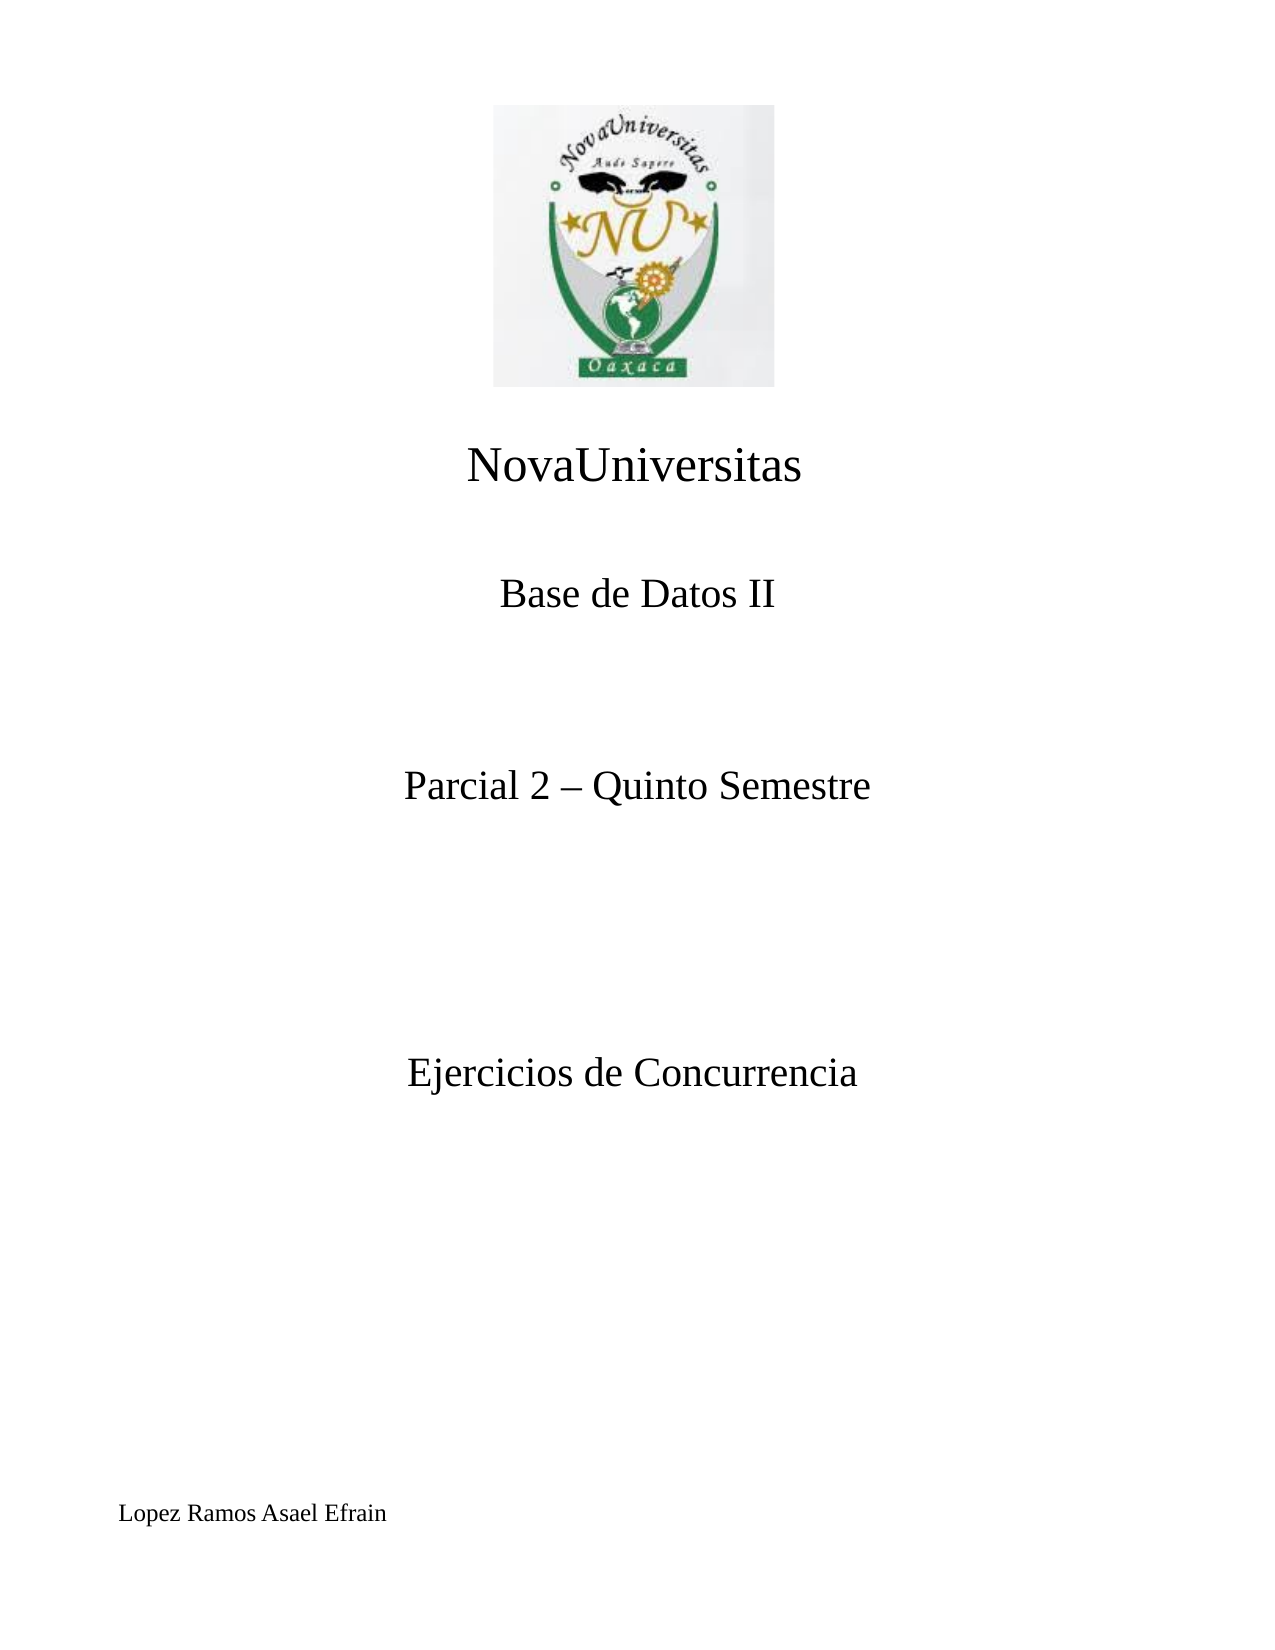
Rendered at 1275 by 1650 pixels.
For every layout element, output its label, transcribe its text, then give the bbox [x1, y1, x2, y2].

picture [493, 105, 775, 387]
text Parcial 2 – Quinto Semestre [118, 760, 1157, 808]
text Lopez Ramos Asael Efrain [118, 1498, 1157, 1527]
text NovaUniversitas [118, 434, 1157, 492]
text Base de Datos II [118, 568, 1157, 616]
text Ejercicios de Concurrencia [118, 1048, 1157, 1096]
